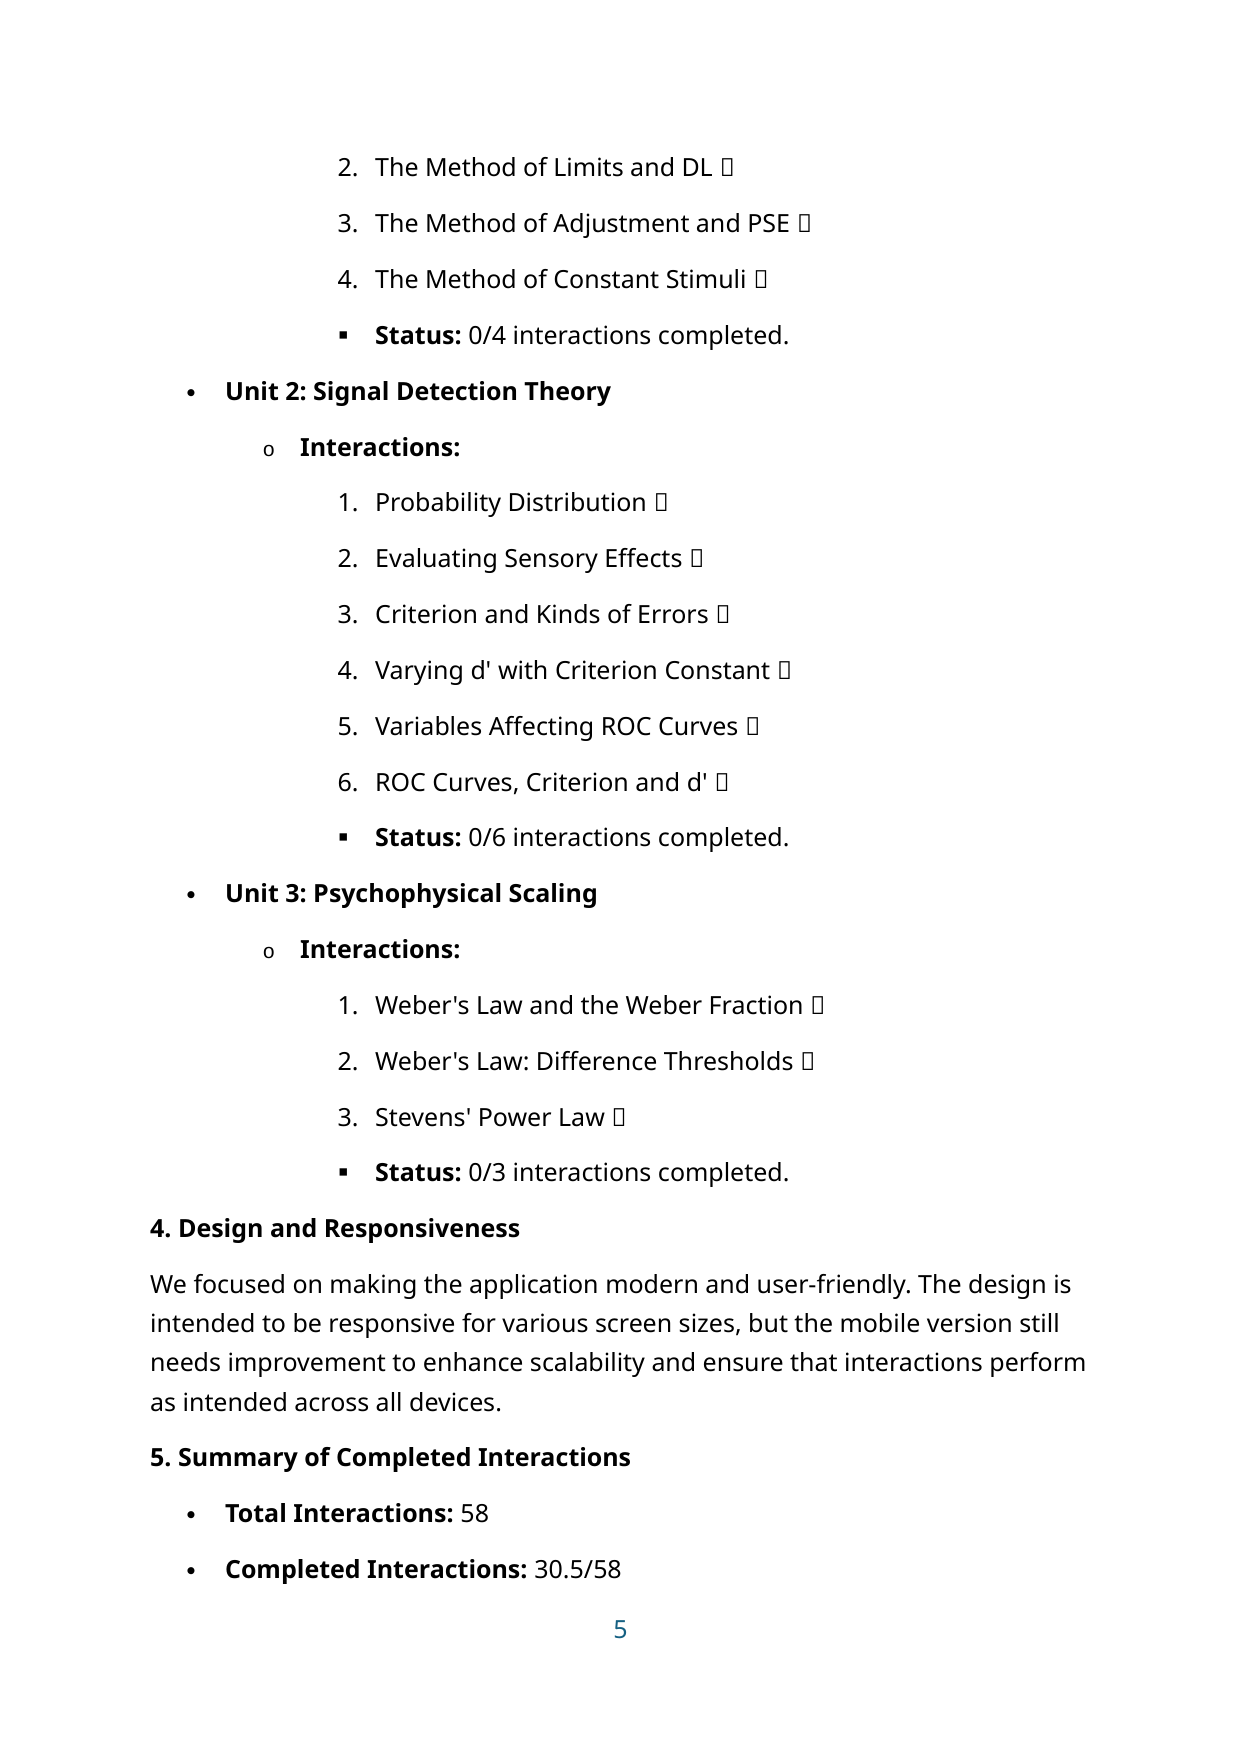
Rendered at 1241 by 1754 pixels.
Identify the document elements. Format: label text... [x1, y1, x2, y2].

list Interactions: [262, 932, 1090, 966]
list Unit 3: Psychophysical Scaling [187, 876, 1090, 910]
list Evaluating Sensory Effects ❌ [337, 541, 1090, 575]
list Status: 0/6 interactions completed. [337, 820, 1090, 854]
list Varying d' with Criterion Constant ❌ [337, 652, 1090, 687]
list Status: 0/4 interactions completed. [337, 317, 1090, 352]
list Stevens' Power Law ❌ [337, 1099, 1090, 1133]
list The Method of Limits and DL ❌ [337, 150, 1090, 184]
list Unit 2: Signal Detection Theory [187, 373, 1090, 407]
list Criterion and Kinds of Errors ❌ [337, 597, 1090, 631]
list Weber's Law and the Weber Fraction ❌ [337, 987, 1090, 1022]
list Total Interactions: 58 [187, 1496, 1090, 1530]
list ROC Curves, Criterion and d' ❌ [337, 764, 1090, 798]
list Weber's Law: Difference Thresholds ❌ [337, 1043, 1090, 1077]
list The Method of Adjustment and PSE ❌ [337, 206, 1090, 240]
text We focused on making the application modern and user-friendly. The design is intended to be responsive for various screen sizes, but the mobile version still needs improvement to enhance scalability and ensure that interactions perform as intended across all devices. [150, 1267, 1090, 1418]
text 4. Design and Responsiveness [150, 1211, 1090, 1245]
list Variables Affecting ROC Curves ❌ [337, 708, 1090, 742]
list Probability Distribution ❌ [337, 485, 1090, 519]
list The Method of Constant Stimuli ❌ [337, 262, 1090, 296]
list Status: 0/3 interactions completed. [337, 1155, 1090, 1189]
list Interactions: [262, 429, 1090, 463]
text 5. Summary of Completed Interactions [150, 1440, 1090, 1474]
list Completed Interactions: 30.5/58 [187, 1552, 1090, 1586]
